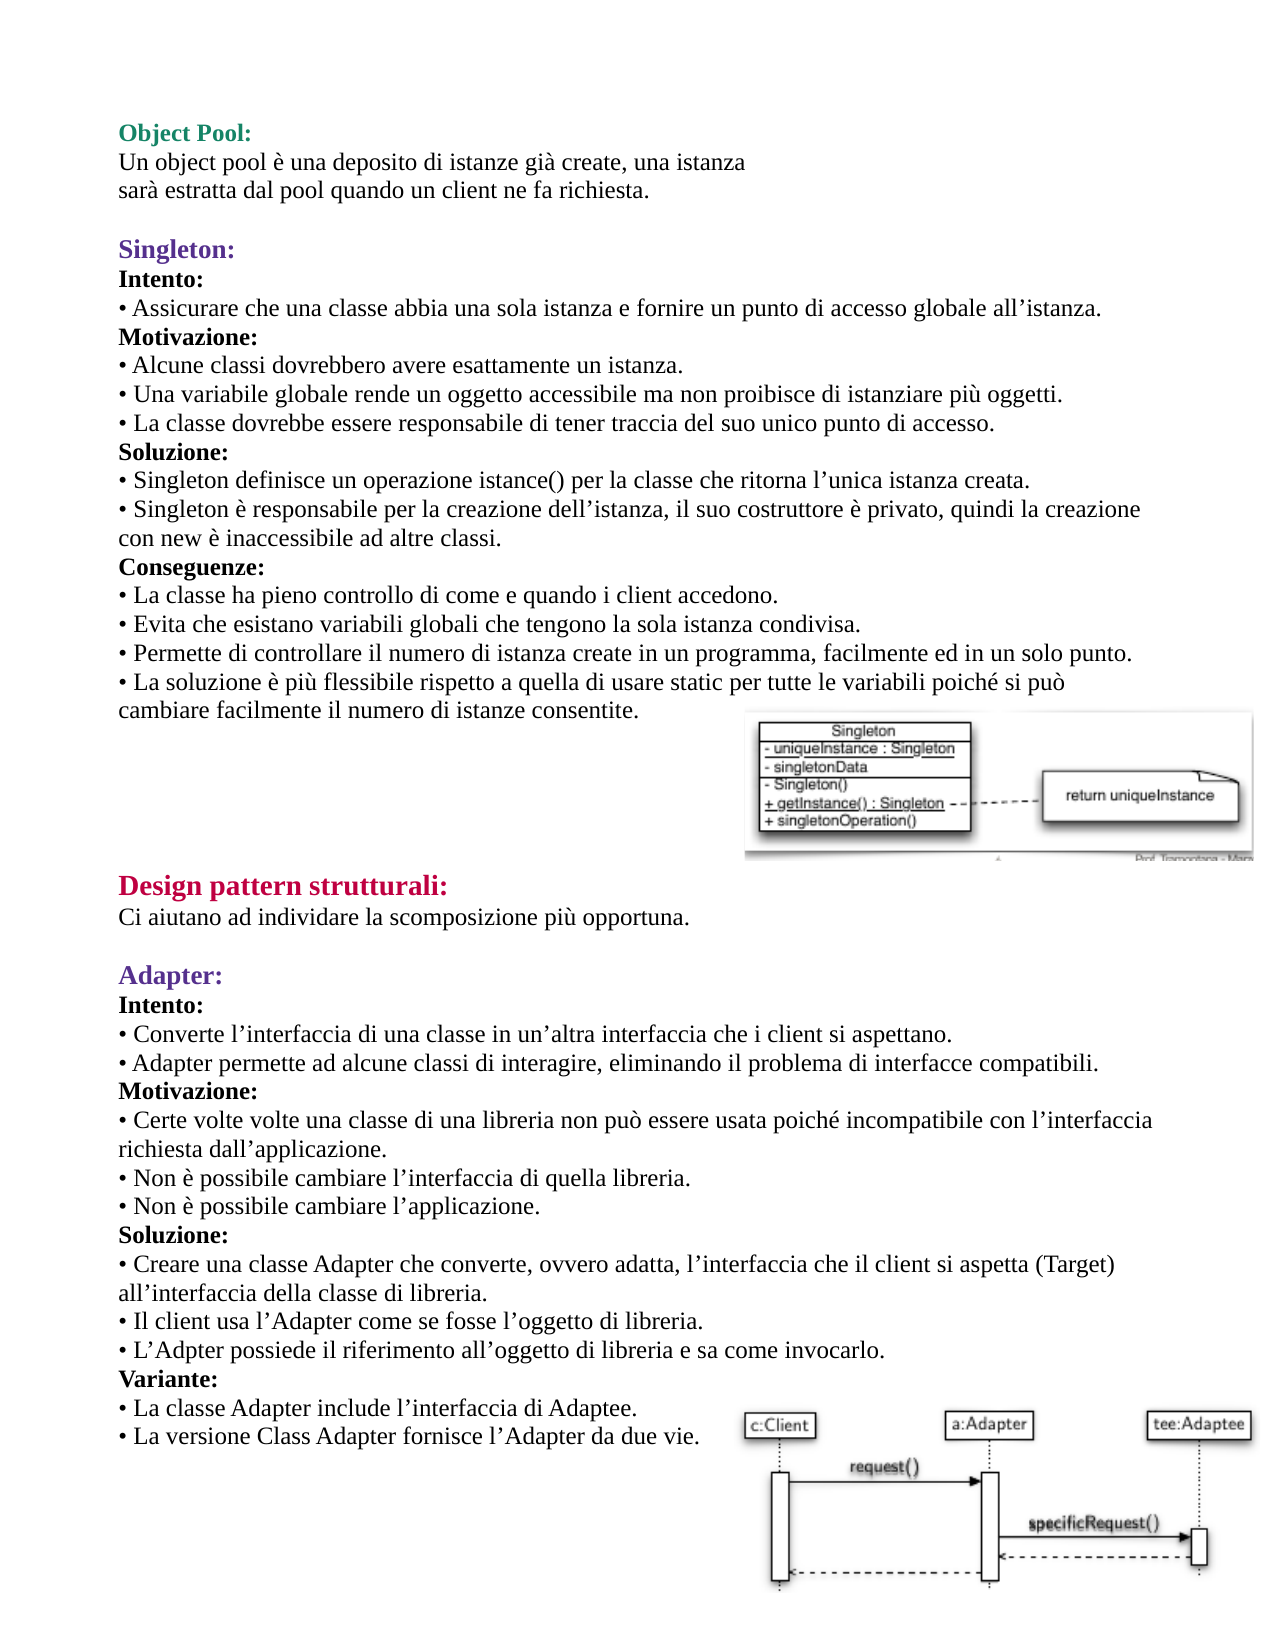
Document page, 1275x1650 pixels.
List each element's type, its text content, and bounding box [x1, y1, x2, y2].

text • Non è possibile cambiare l’interfaccia di quella libreria. [118, 1163, 1157, 1191]
text • La soluzione è più flessibile rispetto a quella di usare static per tutte le variabili poiché si può cambiare facilmente il numero di istanze consentite. [118, 667, 1157, 724]
text Variante: [118, 1364, 1157, 1393]
text • Singleton definisce un operazione istance() per la classe che ritorna l’unica istanza creata. [118, 466, 1157, 494]
picture [733, 1401, 1260, 1593]
text Soluzione: [118, 1220, 1157, 1249]
text Motivazione: [118, 322, 1157, 351]
text • La classe Adapter include l’interfaccia di Adaptee. [118, 1393, 1157, 1421]
text Singleton: [118, 233, 1157, 264]
text Conseguenze: [118, 552, 1157, 581]
text • La versione Class Adapter fornisce l’Adapter da due vie. [118, 1421, 733, 1450]
text Design pattern strutturali: [118, 868, 1157, 902]
text • Creare una classe Adapter che converte, ovvero adatta, l’interfaccia che il client si aspetta (Target) all’interfaccia della classe di libreria. [118, 1249, 1157, 1306]
text • Assicurare che una classe abbia una sola istanza e fornire un punto di accesso globale all’istanza. [118, 293, 1157, 322]
text • Alcune classi dovrebbero avere esattamente un istanza. [118, 351, 1157, 379]
text • Certe volte volte una classe di una libreria non può essere usata poiché incompatibile con l’interfaccia richiesta dall’applicazione. [118, 1105, 1157, 1163]
text Motivazione: [118, 1076, 1157, 1105]
text Intento: [118, 990, 1157, 1019]
text Soluzione: [118, 437, 1157, 466]
text • Permette di controllare il numero di istanza create in un programma, facilmente ed in un solo punto. [118, 638, 1157, 667]
text • Adapter permette ad alcune classi di interagire, eliminando il problema di interfacce compatibili. [118, 1048, 1157, 1076]
text • Converte l’interfaccia di una classe in un’altra interfaccia che i client si aspettano. [118, 1019, 1157, 1048]
text Adapter: [118, 959, 1157, 990]
picture [744, 706, 1254, 861]
text • Singleton è responsabile per la creazione dell’istanza, il suo costruttore è privato, quindi la creazione con new è inaccessibile ad altre classi. [118, 494, 1157, 552]
text • L’Adpter possiede il riferimento all’oggetto di libreria e sa come invocarlo. [118, 1335, 1157, 1364]
text • La classe ha pieno controllo di come e quando i client accedono. [118, 581, 1157, 609]
text • Il client usa l’Adapter come se fosse l’oggetto di libreria. [118, 1306, 1157, 1335]
text Intento: [118, 264, 1157, 293]
text Un object pool è una deposito di istanze già create, una istanza [118, 147, 1157, 176]
text Ci aiutano ad individare la scomposizione più opportuna. [118, 902, 1157, 930]
text • Non è possibile cambiare l’applicazione. [118, 1191, 1157, 1220]
text • Evita che esistano variabili globali che tengono la sola istanza condivisa. [118, 609, 1157, 638]
text • Una variabile globale rende un oggetto accessibile ma non proibisce di istanziare più oggetti. [118, 379, 1157, 408]
text Object Pool: [118, 118, 1157, 147]
text sarà estratta dal pool quando un client ne fa richiesta. [118, 176, 1157, 204]
text • La classe dovrebbe essere responsabile di tener traccia del suo unico punto di accesso. [118, 408, 1157, 437]
